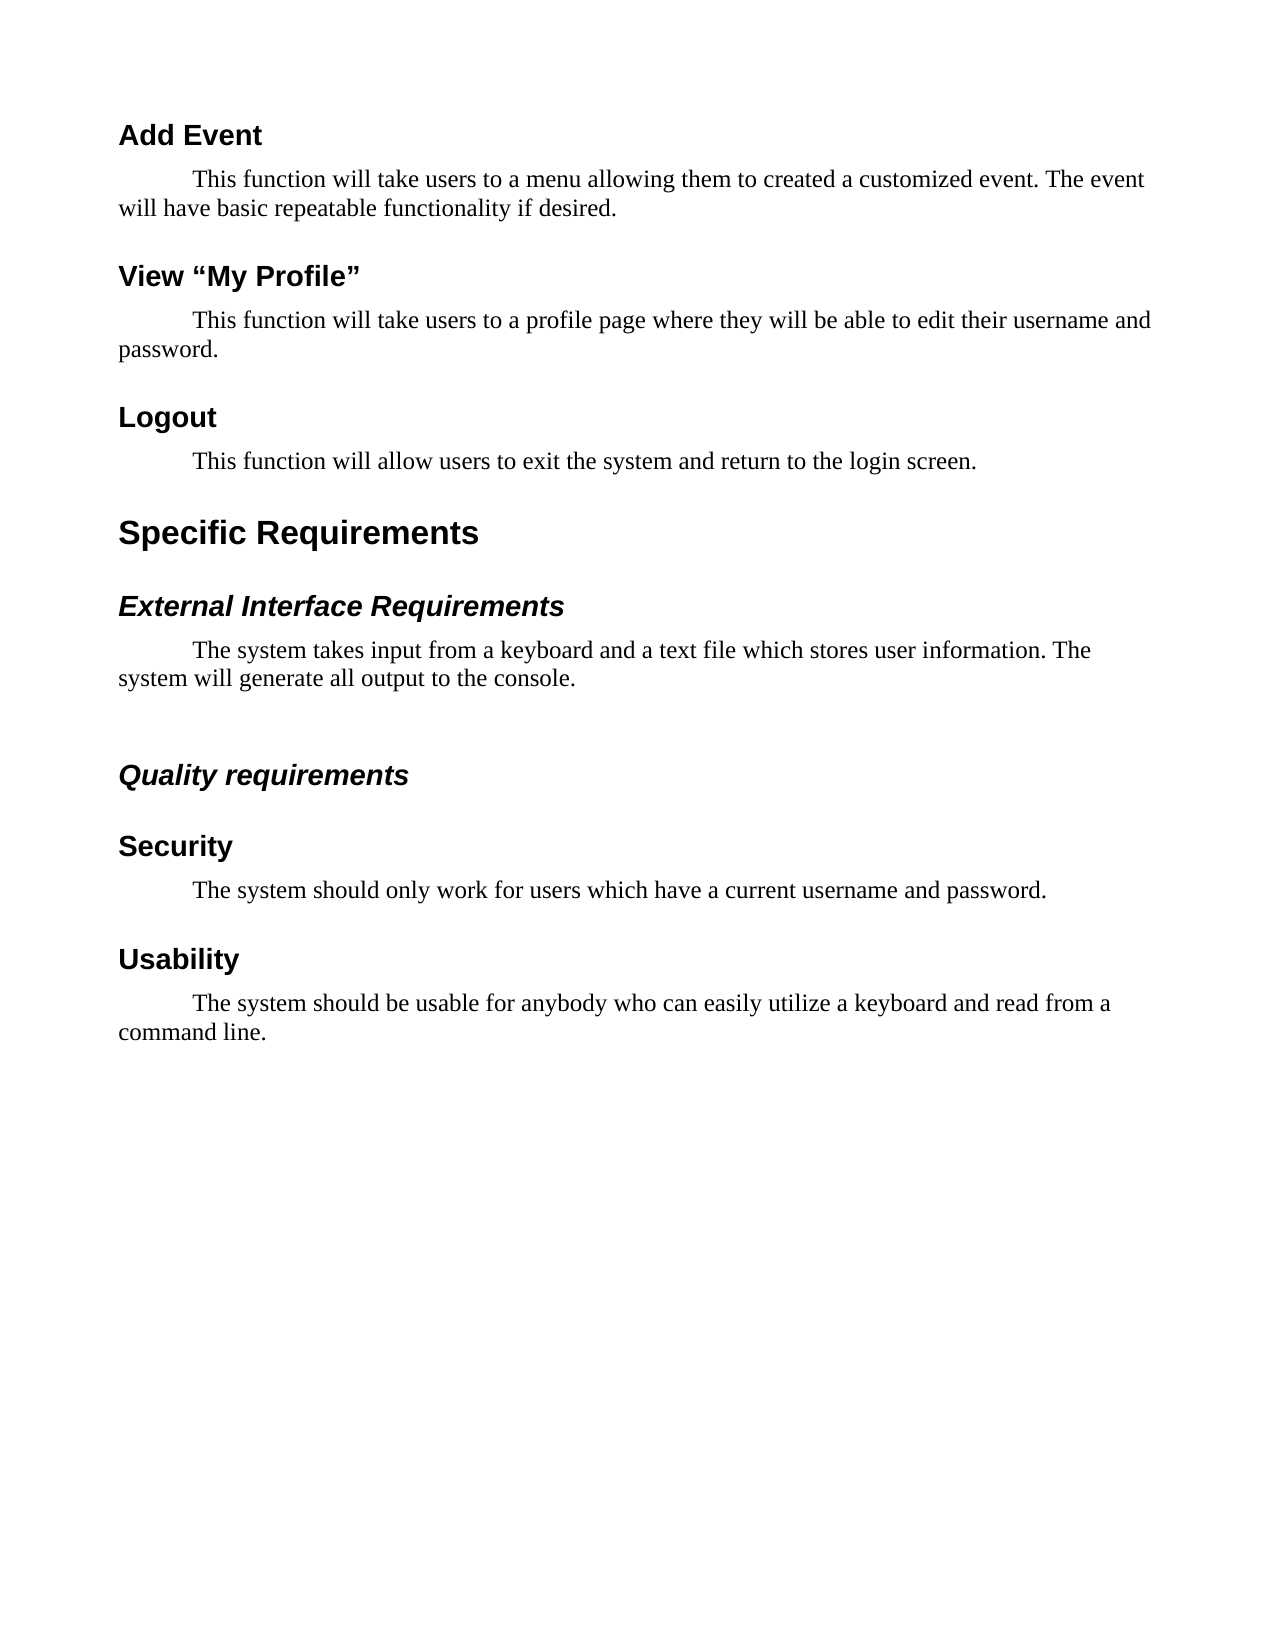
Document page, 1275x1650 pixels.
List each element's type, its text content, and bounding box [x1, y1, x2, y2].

subtitle View “My Profile” [118, 259, 1157, 293]
text The system should only work for users which have a current username and password. [118, 876, 1157, 904]
subtitle Quality requirements [118, 758, 1157, 792]
subtitle External Interface Requirements [118, 589, 1157, 622]
subtitle Specific Requirements [118, 512, 1157, 551]
text This function will take users to a profile page where they will be able to edit their username and password. [118, 305, 1157, 363]
subtitle Security [118, 829, 1157, 863]
text The system takes input from a keyboard and a text file which stores user information. The system will generate all output to the console. [118, 635, 1157, 692]
text This function will take users to a menu allowing them to created a customized event. The event will have basic repeatable functionality if desired. [118, 164, 1157, 222]
text This function will allow users to exit the system and return to the login screen. [118, 446, 1157, 475]
subtitle Logout [118, 400, 1157, 434]
subtitle Usability [118, 942, 1157, 975]
text The system should be usable for anybody who can easily utilize a keyboard and read from a command line. [118, 988, 1157, 1045]
subtitle Add Event [118, 118, 1157, 152]
